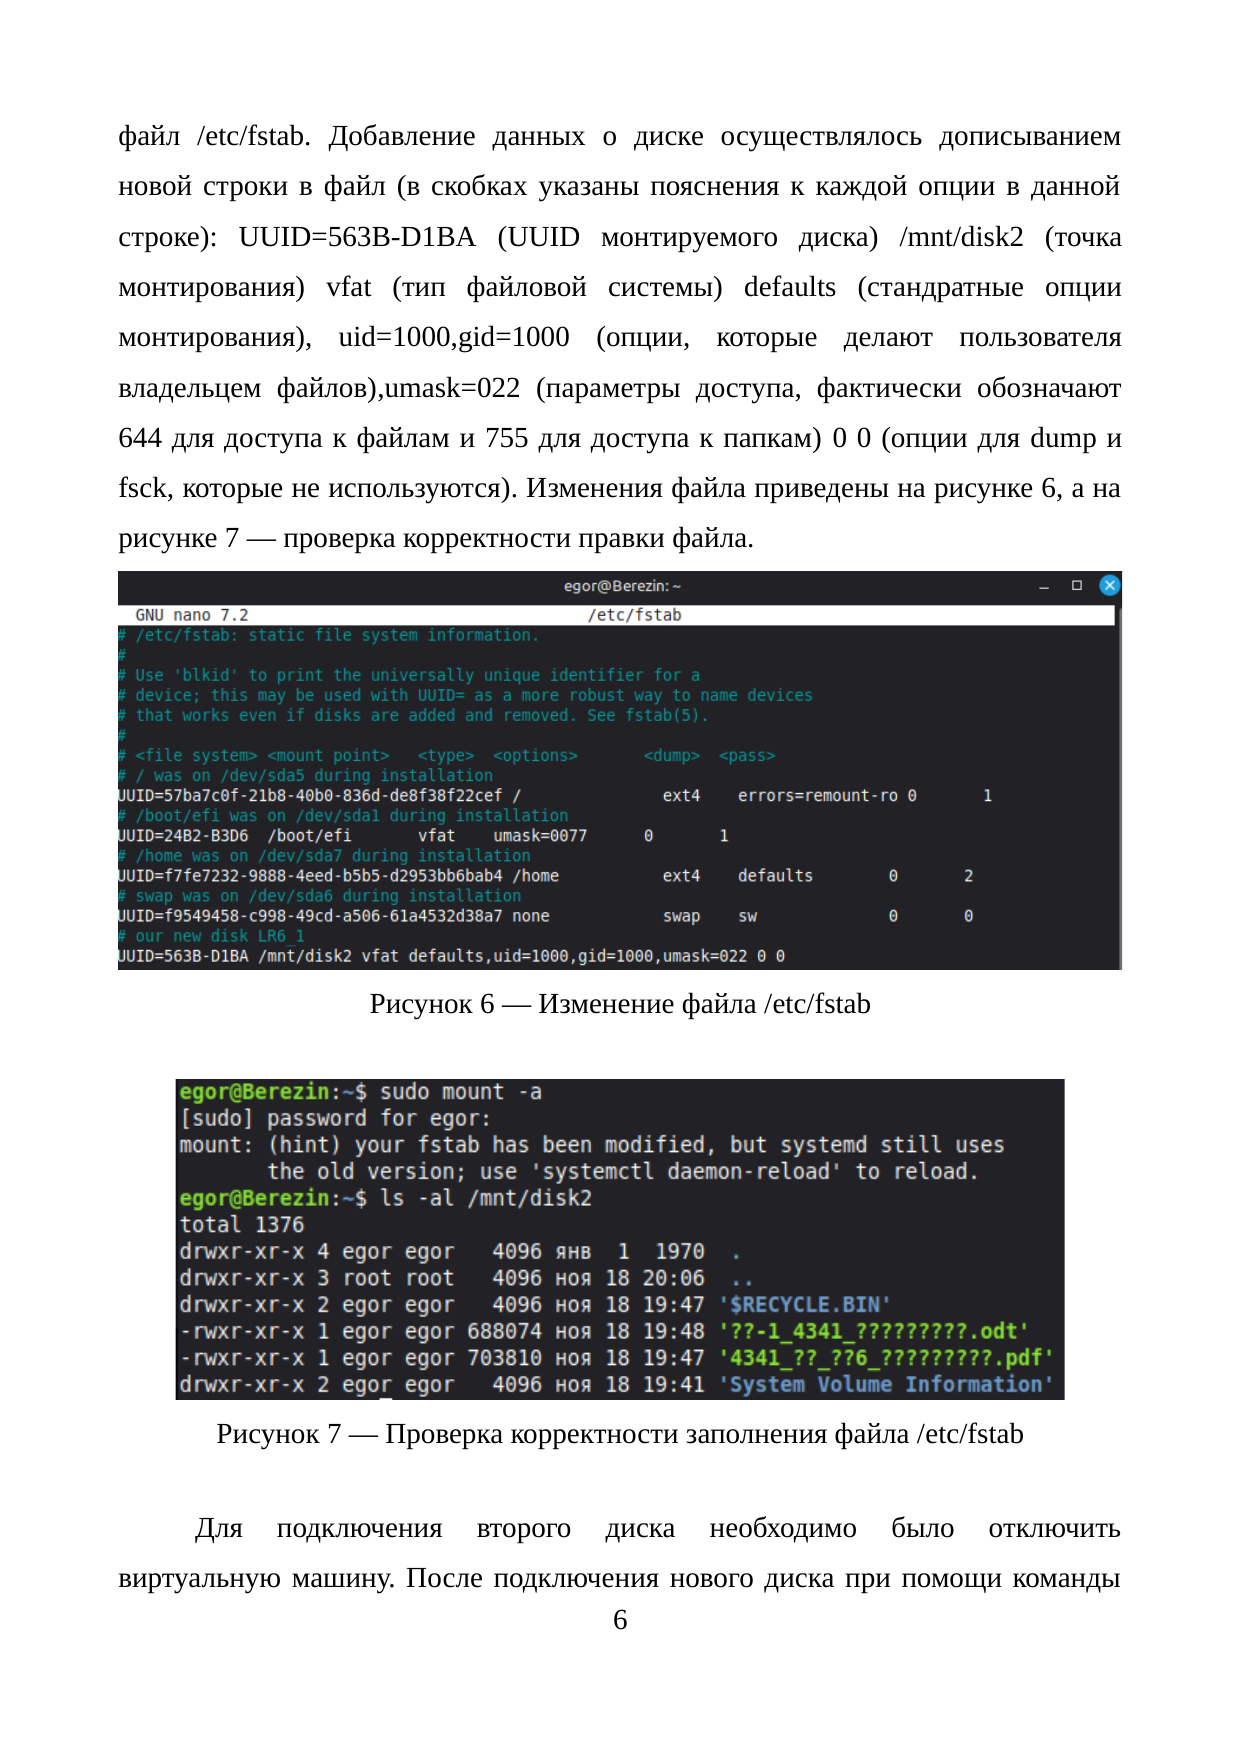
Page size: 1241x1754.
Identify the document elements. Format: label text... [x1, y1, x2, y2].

text Рисунок 7 — Проверка корректности заполнения файла /etc/fstab [118, 1079, 1122, 1450]
text Рисунок 6 — Изменение файла /etc/fstab [118, 970, 1122, 1020]
text Для подключения второго диска необходимо было отключить виртуальную машину. После подключения нового диска при помощи команды [118, 1510, 1122, 1594]
picture [175, 1079, 1065, 1400]
picture [118, 571, 1123, 970]
text файл /etc/fstab. Добавление данных о диске осуществлялось дописыванием новой строки в файл (в скобках указаны пояснения к каждой опции в данной строке): UUID=563B-D1BA (UUID монтируемого диска) /mnt/disk2 (точка монтирования) vfat (тип файловой системы) defaults (стандратные опции монтирования), uid=1000,gid=1000 (опции, которые делают пользователя владельцем файлов),umask=022 (параметры доступа, фактически обозначают 644 для доступа к файлам и 755 для доступа к папкам) 0 0 (опции для dump и fsck, которые не используются). Изменения файла приведены на рисунке 6, а на рисунке 7 — проверка корректности правки файла. [118, 118, 1122, 554]
